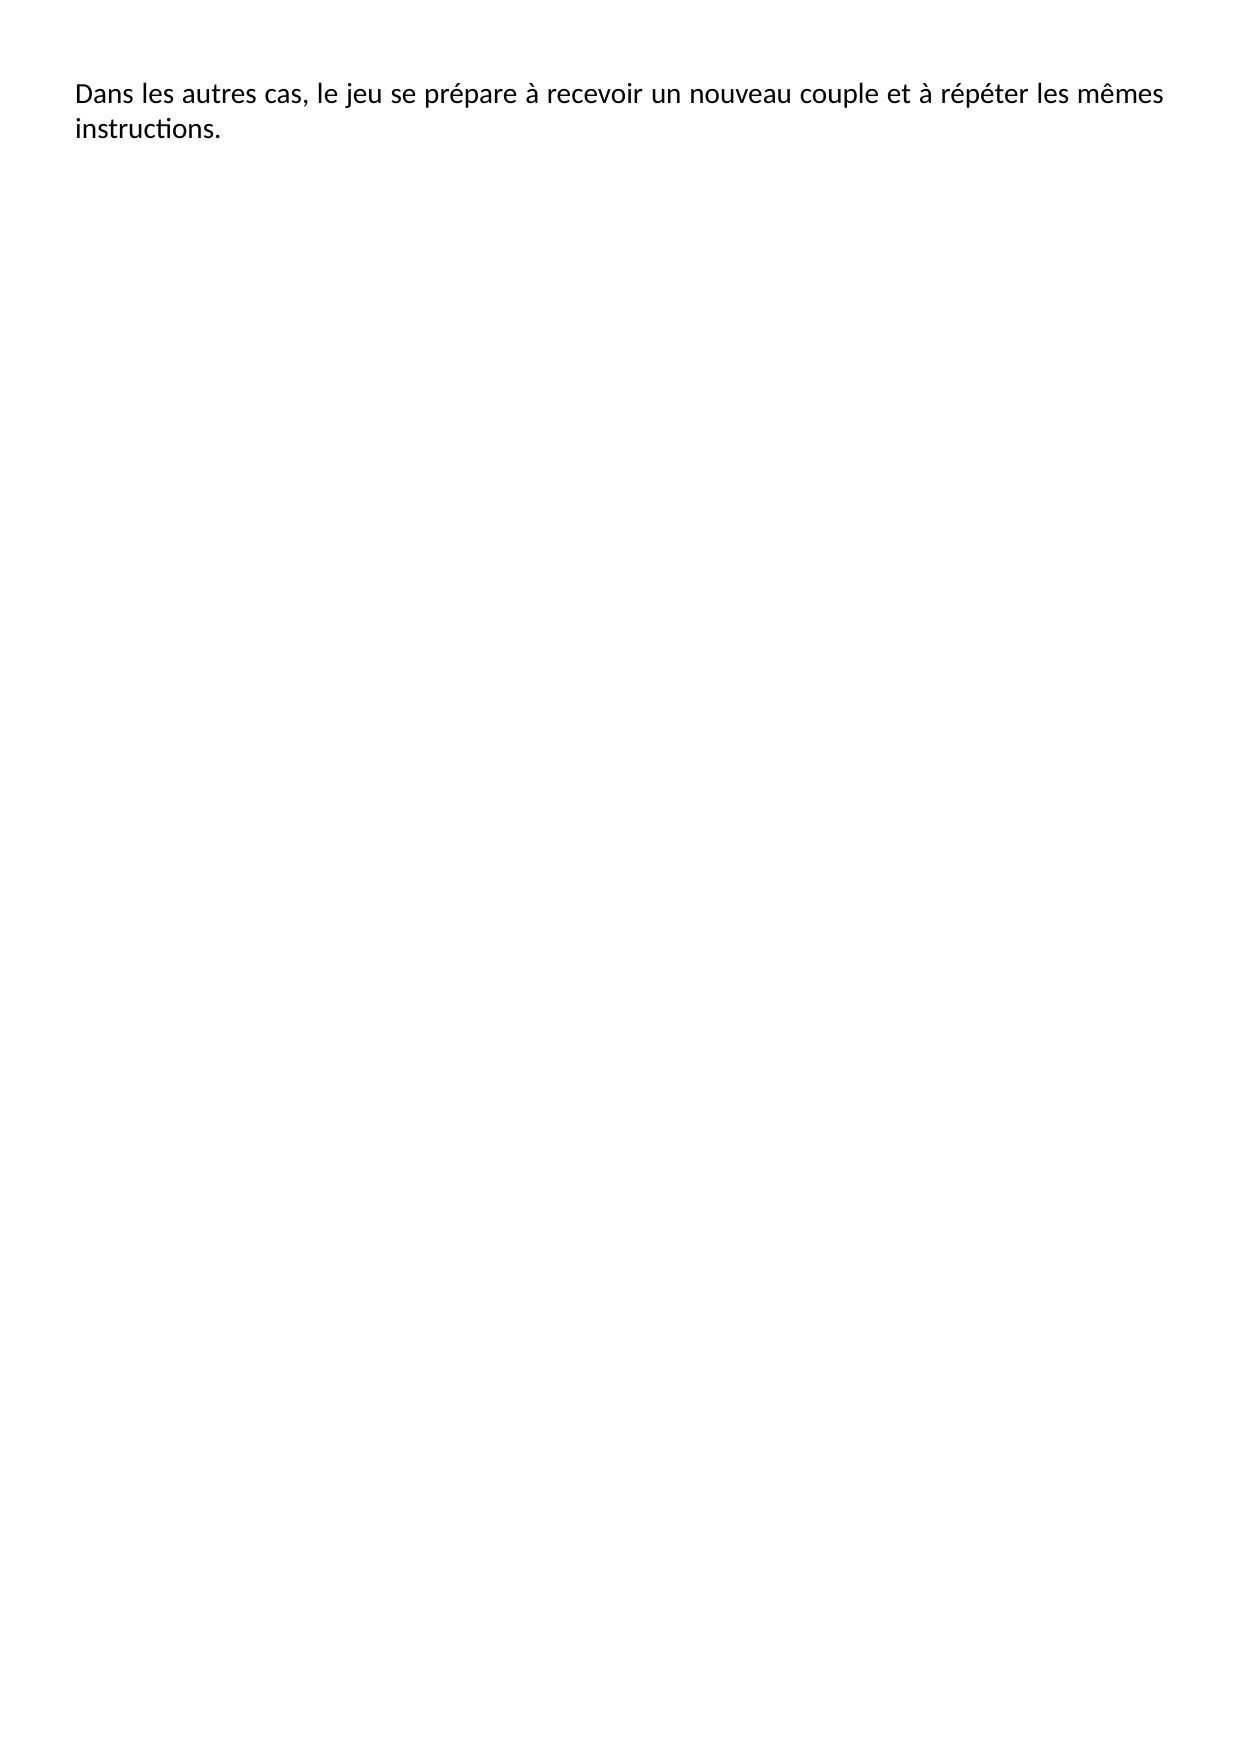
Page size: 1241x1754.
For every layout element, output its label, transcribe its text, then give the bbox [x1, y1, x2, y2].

text Dans les autres cas, le jeu se prépare à recevoir un nouveau couple et à répéter les mêmes instructions. [75, 75, 1165, 146]
